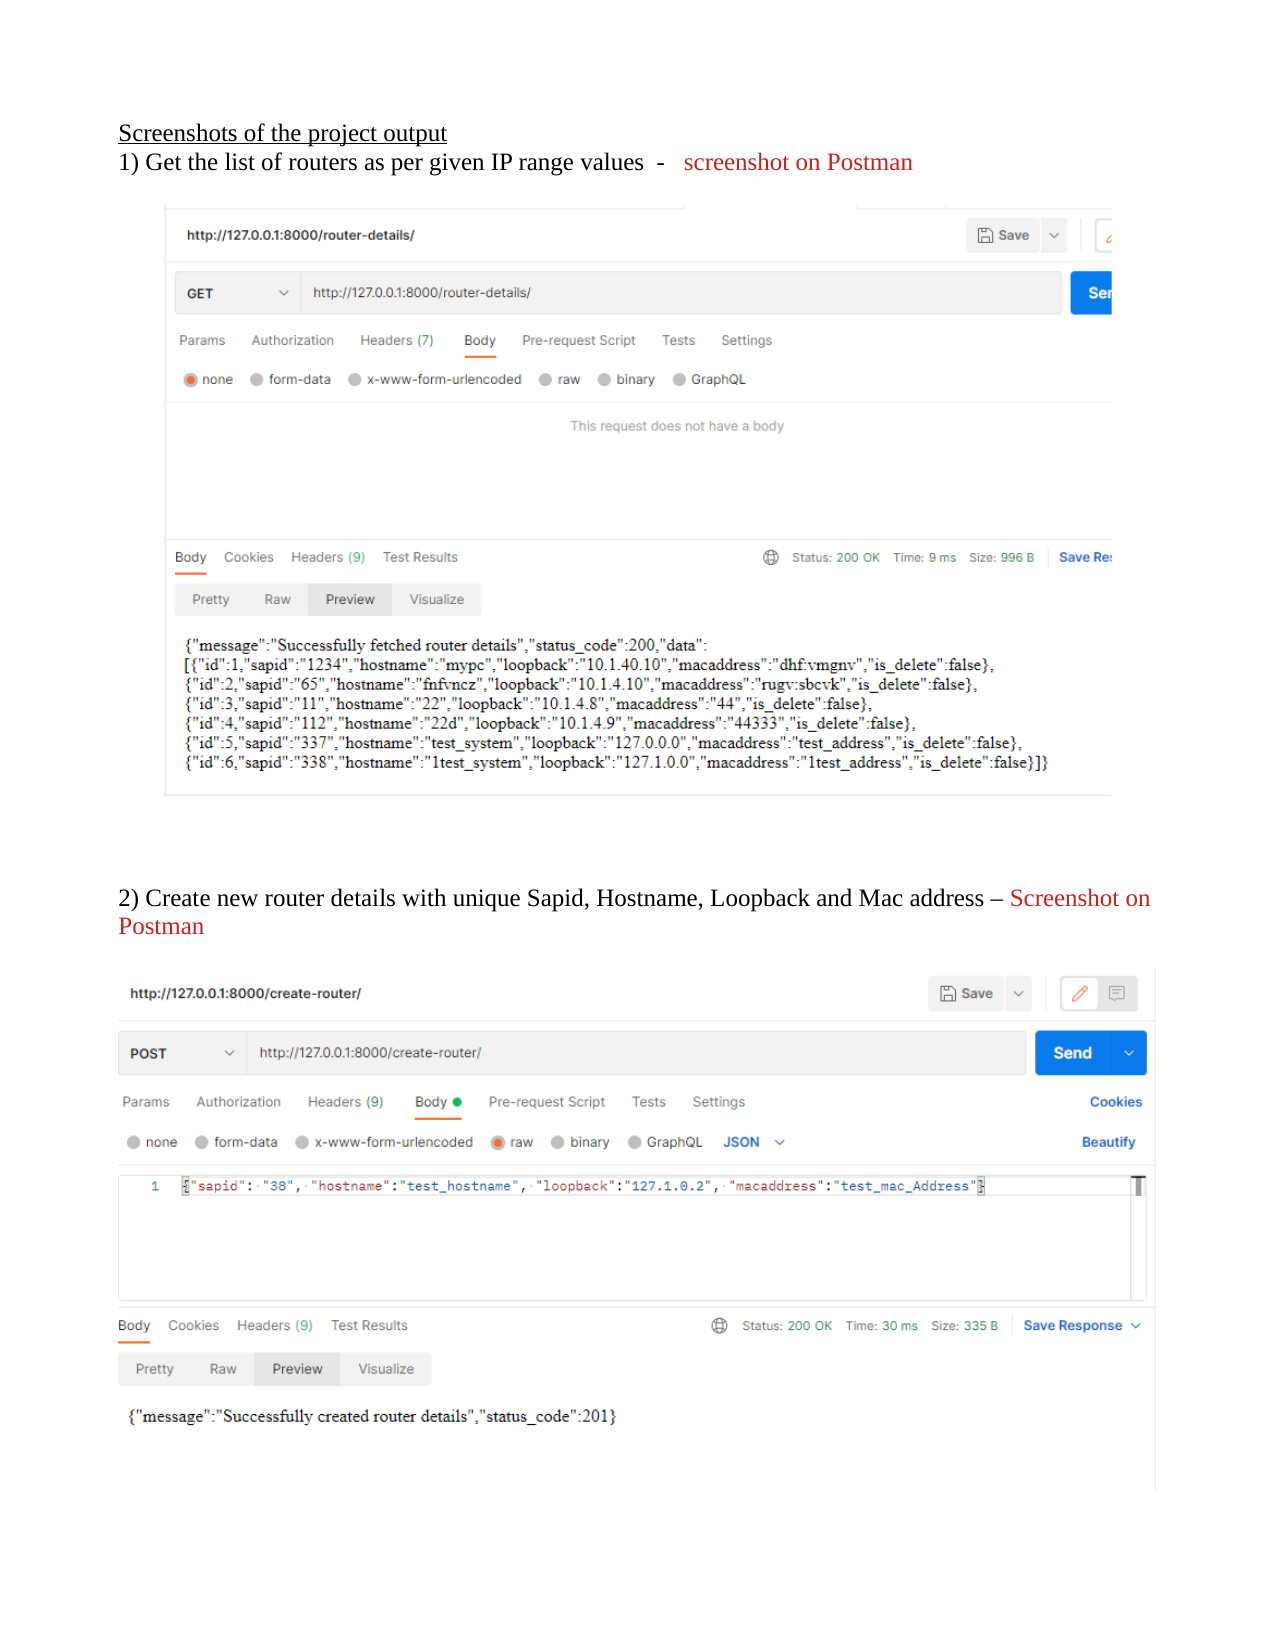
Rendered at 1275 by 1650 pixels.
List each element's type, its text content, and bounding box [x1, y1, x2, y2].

picture [163, 204, 1112, 797]
picture [118, 968, 1157, 1490]
text Screenshots of the project output [118, 118, 1157, 147]
text 1) Get the list of routers as per given IP range values - screenshot on Postman [118, 147, 1157, 176]
text 2) Create new router details with unique Sapid, Hostname, Loopback and Mac address – Screenshot on Postman [118, 883, 1157, 940]
